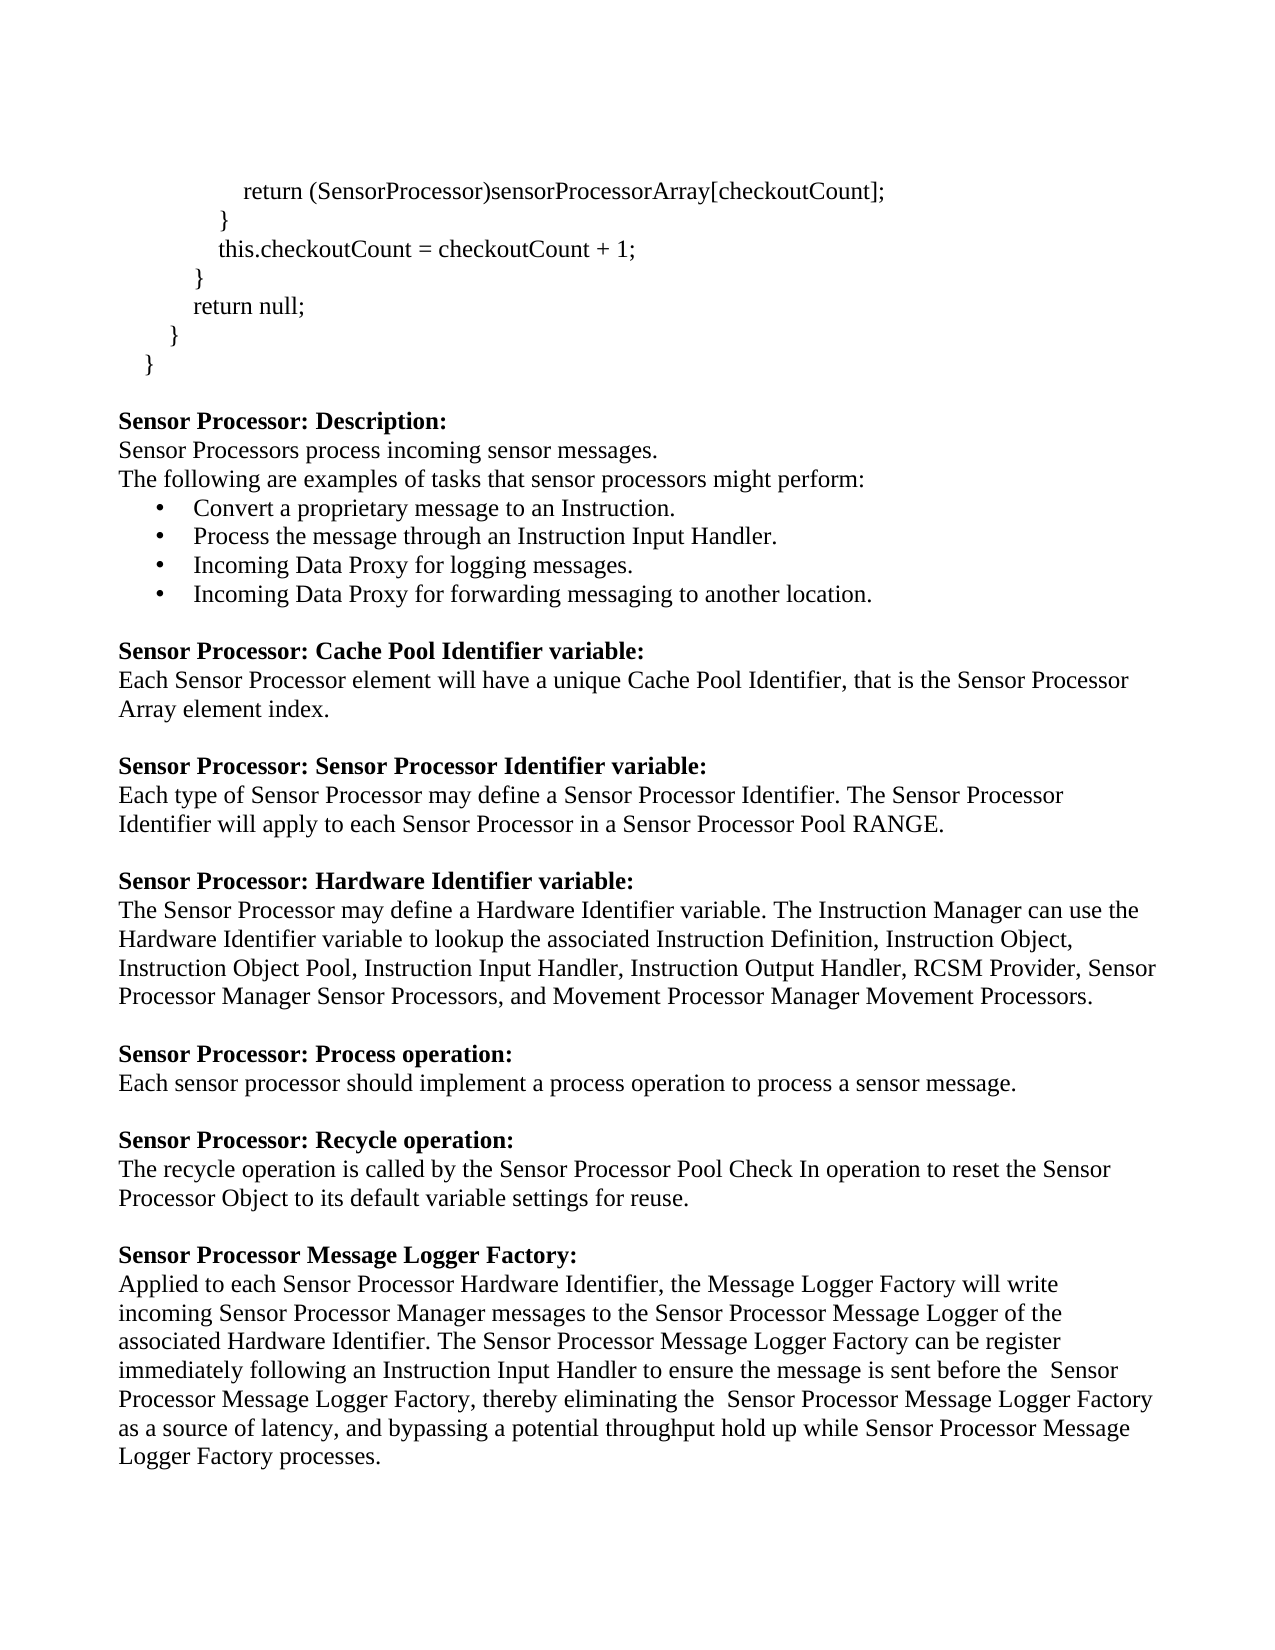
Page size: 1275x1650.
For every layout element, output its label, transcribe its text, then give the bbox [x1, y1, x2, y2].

list Incoming Data Proxy for logging messages. [156, 550, 1157, 579]
text return null; [118, 291, 1157, 320]
text The recycle operation is called by the Sensor Processor Pool Check In operation to reset the Sensor Processor Object to its default variable settings for reuse. [118, 1154, 1157, 1211]
list Process the message through an Instruction Input Handler. [156, 521, 1157, 550]
text } [118, 205, 1157, 234]
text Sensor Processor: Sensor Processor Identifier variable: [118, 751, 1157, 780]
text Sensor Processors process incoming sensor messages. [118, 435, 1157, 464]
text Sensor Processor: Recycle operation: [118, 1125, 1157, 1154]
list Convert a proprietary message to an Instruction. [156, 493, 1157, 521]
text return (SensorProcessor)sensorProcessorArray[checkoutCount]; [118, 176, 1157, 205]
text Each type of Sensor Processor may define a Sensor Processor Identifier. The Sensor Processor Identifier will apply to each Sensor Processor in a Sensor Processor Pool RANGE. [118, 780, 1157, 838]
text Sensor Processor: Process operation: [118, 1039, 1157, 1068]
text this.checkoutCount = checkoutCount + 1; [118, 234, 1157, 263]
text The Sensor Processor may define a Hardware Identifier variable. The Instruction Manager can use the Hardware Identifier variable to lookup the associated Instruction Definition, Instruction Object, Instruction Object Pool, Instruction Input Handler, Instruction Output Handler, RCSM Provider, Sensor Processor Manager Sensor Processors, and Movement Processor Manager Movement Processors. [118, 895, 1157, 1010]
text } [118, 349, 1157, 378]
text Sensor Processor: Description: [118, 406, 1157, 435]
text Each sensor processor should implement a process operation to process a sensor message. [118, 1068, 1157, 1096]
text Applied to each Sensor Processor Hardware Identifier, the Message Logger Factory will write incoming Sensor Processor Manager messages to the Sensor Processor Message Logger of the associated Hardware Identifier. The Sensor Processor Message Logger Factory can be register immediately following an Instruction Input Handler to ensure the message is sent before the Sensor Processor Message Logger Factory, thereby eliminating the Sensor Processor Message Logger Factory as a source of latency, and bypassing a potential throughput hold up while Sensor Processor Message Logger Factory processes. [118, 1269, 1157, 1470]
text Sensor Processor: Cache Pool Identifier variable: [118, 636, 1157, 665]
text } [118, 263, 1157, 291]
text Sensor Processor Message Logger Factory: [118, 1240, 1157, 1269]
list Incoming Data Proxy for forwarding messaging to another location. [156, 579, 1157, 608]
text Sensor Processor: Hardware Identifier variable: [118, 866, 1157, 895]
text The following are examples of tasks that sensor processors might perform: [118, 464, 1157, 493]
text } [118, 320, 1157, 349]
text Each Sensor Processor element will have a unique Cache Pool Identifier, that is the Sensor Processor Array element index. [118, 665, 1157, 723]
